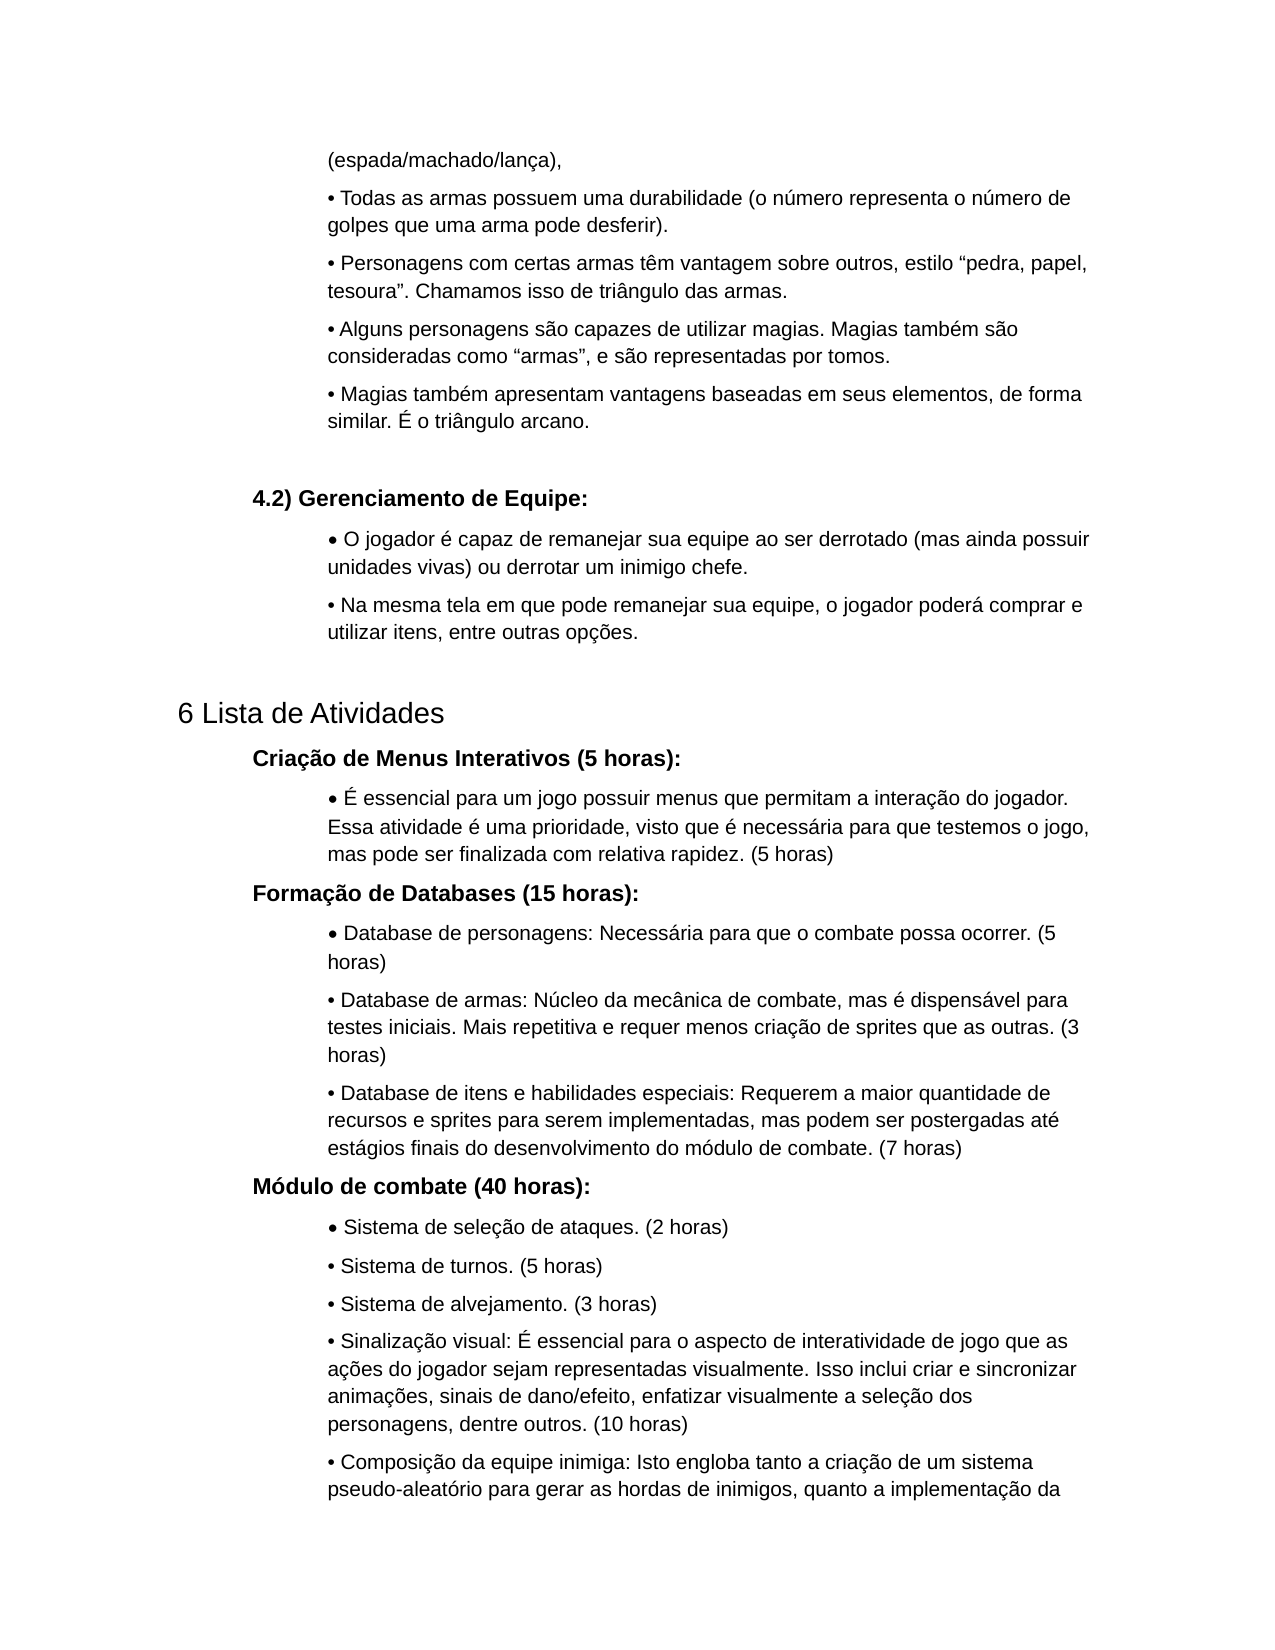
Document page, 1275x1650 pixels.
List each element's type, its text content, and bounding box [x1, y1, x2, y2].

text Criação de Menus Interativos (5 horas): [252, 745, 1098, 771]
text • Sinalização visual: É essencial para o aspecto de interatividade de jogo que as ações do jogador sejam representadas visualmente. Isso inclui criar e sincronizar animações, sinais de dano/efeito, enfatizar visualmente a seleção dos personagens, dentre outros. (10 horas) [327, 1329, 1098, 1436]
text • Personagens com certas armas têm vantagem sobre outros, estilo “pedra, papel, tesoura”. Chamamos isso de triângulo das armas. [327, 251, 1098, 302]
text • Magias também apresentam vantagens baseadas em seus elementos, de forma similar. É o triângulo arcano. [327, 382, 1098, 433]
text • Sistema de turnos. (5 horas) [327, 1253, 1098, 1277]
text • Alguns personagens são capazes de utilizar magias. Magias também são consideradas como “armas”, e são representadas por tomos. [327, 316, 1098, 368]
text • Database de itens e habilidades especiais: Requerem a maior quantidade de recursos e sprites para serem implementadas, mas podem ser postergadas até estágios finais do desenvolvimento do módulo de combate. (7 horas) [327, 1080, 1098, 1159]
text • Todas as armas possuem uma durabilidade (o número representa o número de golpes que uma arma pode desferir). [327, 186, 1098, 237]
text Módulo de combate (40 horas): [252, 1173, 1098, 1199]
text • Sistema de seleção de ataques. (2 horas) [327, 1214, 1098, 1239]
text • Sistema de alvejamento. (3 horas) [327, 1291, 1098, 1315]
text • Composição da equipe inimiga: Isto engloba tanto a criação de um sistema pseudo-aleatório para gerar as hordas de inimigos, quanto a implementação da [327, 1450, 1098, 1501]
text • É essencial para um jogo possuir menus que permitam a interação do jogador. Essa atividade é uma prioridade, visto que é necessária para que testemos o jogo, mas pode ser finalizada com relativa rapidez. (5 horas) [327, 786, 1098, 866]
text (espada/machado/lança), [327, 148, 1098, 172]
text • Database de armas: Núcleo da mecânica de combate, mas é dispensável para testes iniciais. Mais repetitiva e requer menos criação de sprites que as outras. (3 horas) [327, 987, 1098, 1066]
text • O jogador é capaz de remanejar sua equipe ao ser derrotado (mas ainda possuir unidades vivas) ou derrotar um inimigo chefe. [327, 526, 1098, 579]
text 4.2) Gerenciamento de Equipe: [177, 485, 1098, 511]
text 6 Lista de Atividades [177, 696, 1098, 729]
text Formação de Databases (15 horas): [252, 880, 1098, 906]
text • Na mesma tela em que pode remanejar sua equipe, o jogador poderá comprar e utilizar itens, entre outras opções. [327, 593, 1098, 644]
text • Database de personagens: Necessária para que o combate possa ocorrer. (5 horas) [327, 921, 1098, 973]
